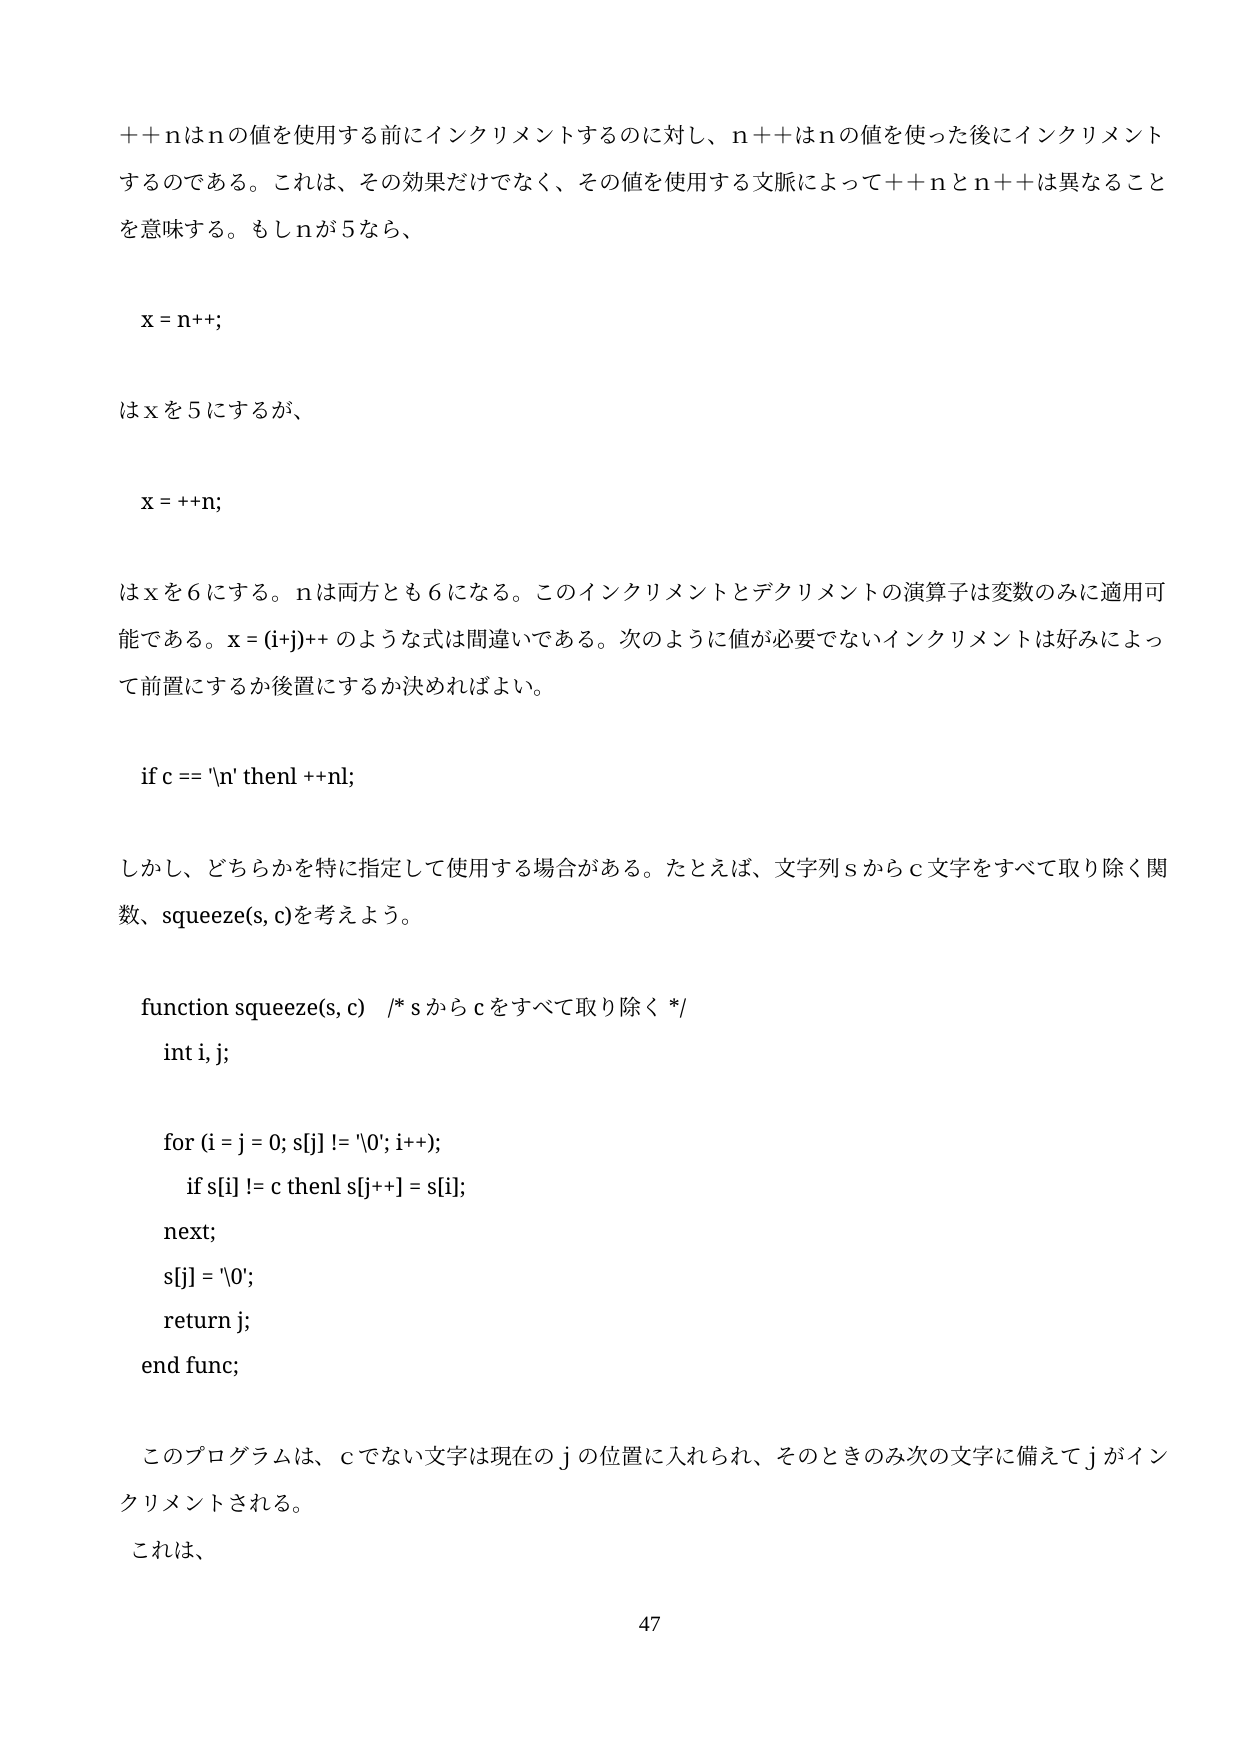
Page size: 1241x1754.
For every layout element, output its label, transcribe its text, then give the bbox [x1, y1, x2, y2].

text x = n++; [118, 304, 1181, 334]
text ＋＋ｎはｎの値を使用する前にインクリメントするのに対し、ｎ＋＋はｎの値を使った後にインクリメントするのである。これは、その効果だけでなく、その値を使用する文脈によって＋＋ｎとｎ＋＋は異なることを意味する。もしｎが５なら、 [118, 118, 1181, 244]
text int i, j; [118, 1037, 1181, 1067]
text はｘを６にする。ｎは両方とも６になる。このインクリメントとデクリメントの演算子は変数のみに適用可能である。x = (i+j)++ のような式は間違いである。次のように値が必要でないインクリメントは好みによって前置にするか後置にするか決めればよい。 [118, 575, 1181, 701]
text このプログラムは、ｃでない文字は現在のｊの位置に入れられ、そのときのみ次の文字に備えてｊがインクリメントされる。 [118, 1439, 1181, 1518]
text if c == '\n' thenl ++nl; [118, 761, 1181, 791]
text はｘを５にするが、 [118, 394, 1181, 425]
text end func; [118, 1350, 1181, 1380]
text しかし、どちらかを特に指定して使用する場合がある。たとえば、文字列ｓからｃ文字をすべて取り除く関数、squeeze(s, c)を考えよう。 [118, 851, 1181, 929]
text これは、 [118, 1534, 1181, 1565]
text for (i = j = 0; s[j] != '\0'; i++); [118, 1127, 1181, 1156]
text if s[i] != c thenl s[j++] = s[i]; [118, 1171, 1181, 1201]
text function squeeze(s, c) /* sからcをすべて取り除く */ [118, 990, 1181, 1021]
text return j; [118, 1305, 1181, 1335]
text x = ++n; [118, 486, 1181, 515]
text s[j] = '\0'; [118, 1261, 1181, 1290]
text next; [118, 1216, 1181, 1246]
